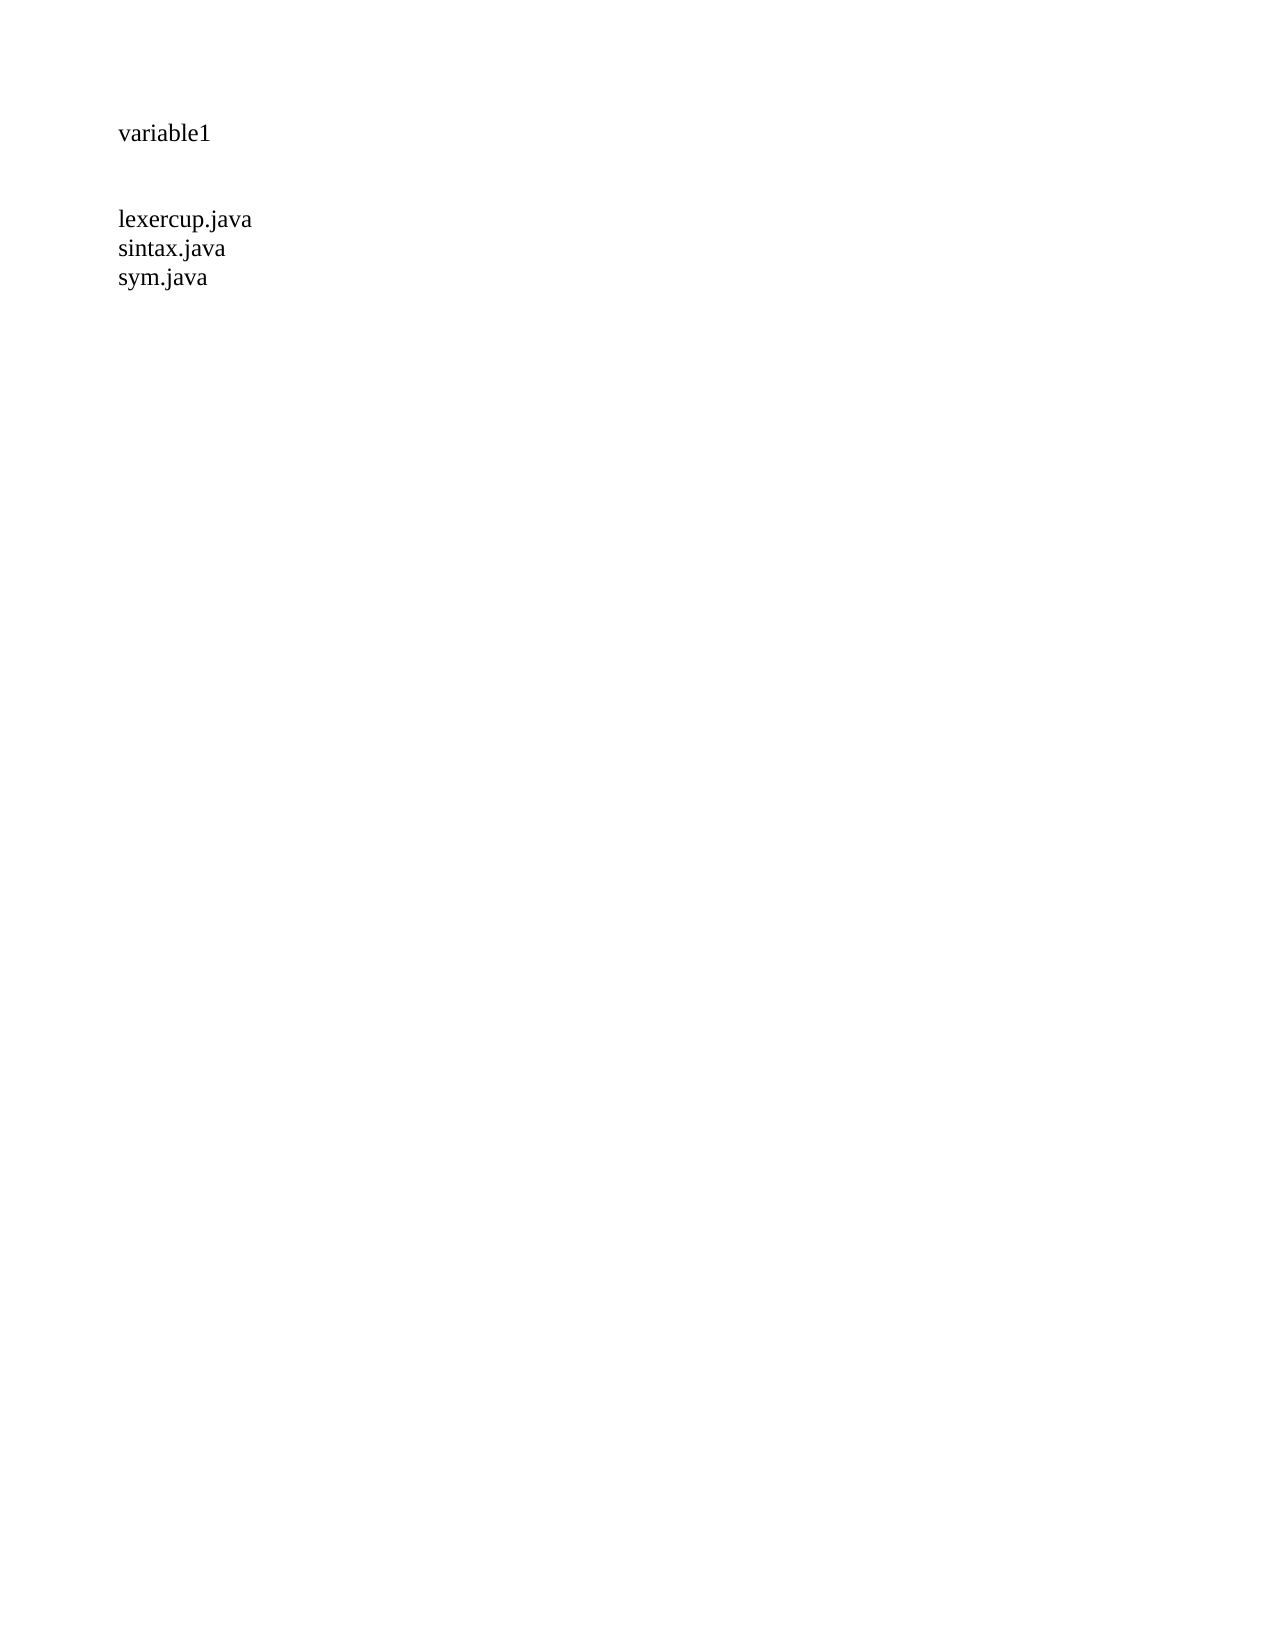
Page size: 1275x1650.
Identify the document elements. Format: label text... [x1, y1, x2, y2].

text lexercup.java [118, 204, 1157, 233]
text sym.java [118, 262, 1157, 291]
text sintax.java [118, 233, 1157, 262]
text variable1 [118, 118, 1157, 147]
